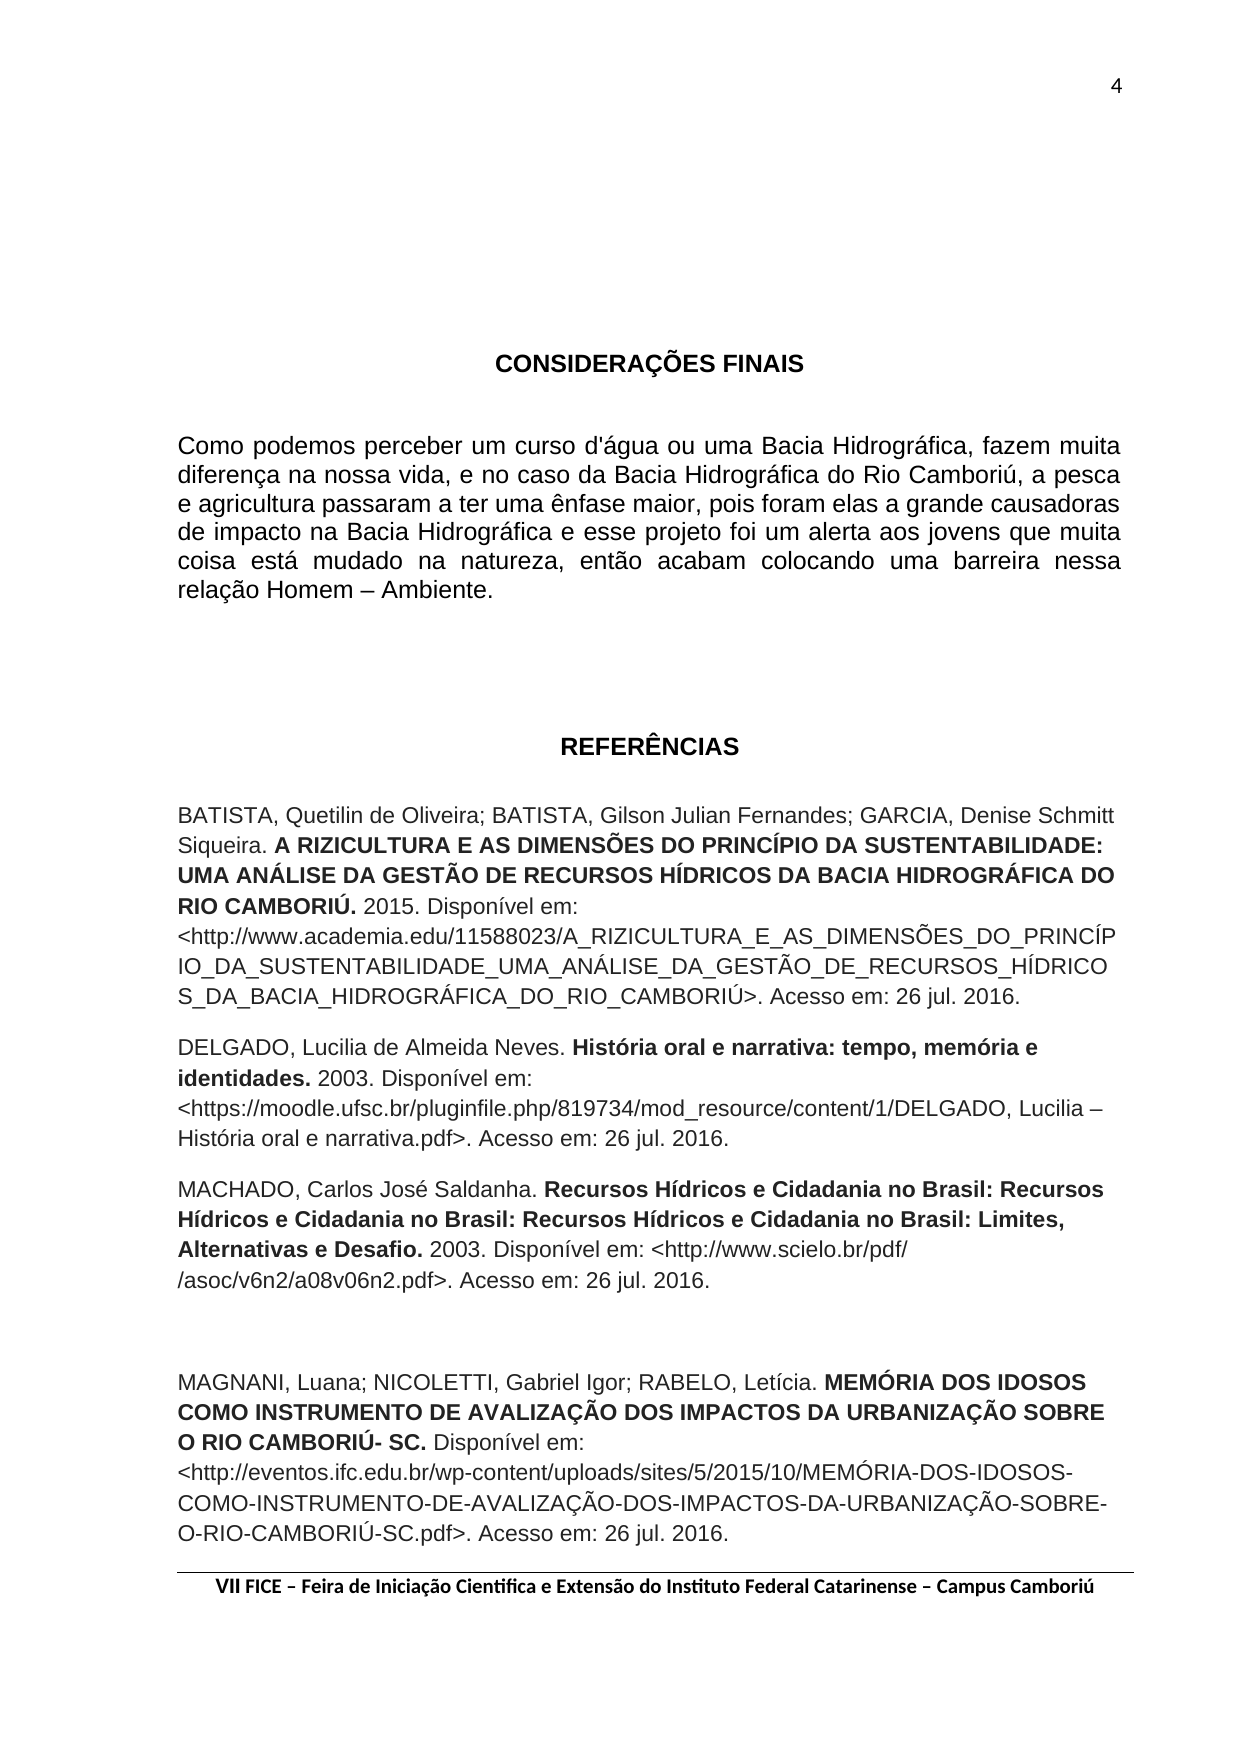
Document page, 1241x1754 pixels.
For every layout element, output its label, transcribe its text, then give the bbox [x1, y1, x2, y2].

text Como podemos perceber um curso d'água ou uma Bacia Hidrográfica, fazem muita diferença na nossa vida, e no caso da Bacia Hidrográfica do Rio Camboriú, a pesca e agricultura passaram a ter uma ênfase maior, pois foram elas a grande causadoras de impacto na Bacia Hidrográfica e esse projeto foi um alerta aos jovens que muita coisa está mudado na natureza, então acabam colocando uma barreira nessa relação Homem – Ambiente. [177, 431, 1122, 604]
text MAGNANI, Luana; NICOLETTI, Gabriel Igor; RABELO, Letícia. MEMÓRIA DOS IDOSOS COMO INSTRUMENTO DE AVALIZAÇÃO DOS IMPACTOS DA URBANIZAÇÃO SOBRE O RIO CAMBORIÚ- SC. Disponível em: <http://eventos.ifc.edu.br/wp-content/uploads/sites/5/2015/10/MEMÓRIA-DOS-IDOSOS-COMO-INSTRUMENTO-DE-AVALIZAÇÃO-DOS-IMPACTOS-DA-URBANIZAÇÃO-SOBRE-O-RIO-CAMBORIÚ-SC.pdf>. Acesso em: 26 jul. 2016. [177, 1369, 1122, 1546]
text BATISTA, Quetilin de Oliveira; BATISTA, Gilson Julian Fernandes; GARCIA, Denise Schmitt Siqueira. A RIZICULTURA E AS DIMENSÕES DO PRINCÍPIO DA SUSTENTABILIDADE: UMA ANÁLISE DA GESTÃO DE RECURSOS HÍDRICOS DA BACIA HIDROGRÁFICA DO RIO CAMBORIÚ. 2015. Disponível em: <http://www.academia.edu/11588023/A_RIZICULTURA_E_AS_DIMENSÕES_DO_PRINCÍPIO_DA_SUSTENTABILIDADE_UMA_ANÁLISE_DA_GESTÃO_DE_RECURSOS_HÍDRICOS_DA_BACIA_HIDROGRÁFICA_DO_RIO_CAMBORIÚ>. Acesso em: 26 jul. 2016. [177, 802, 1122, 1009]
text MACHADO, Carlos José Saldanha. Recursos Hídricos e Cidadania no Brasil: Recursos Hídricos e Cidadania no Brasil: Recursos Hídricos e Cidadania no Brasil: Limites, Alternativas e Desafio. 2003. Disponível em: <http://www.scielo.br/pdf/ /asoc/v6n2/a08v06n2.pdf>. Acesso em: 26 jul. 2016. [177, 1176, 1122, 1293]
text CONSIDERAÇÕES FINAIS [177, 349, 1122, 377]
text REFERÊNCIAS [177, 732, 1122, 761]
text DELGADO, Lucilia de Almeida Neves. História oral e narrativa: tempo, memória e identidades. 2003. Disponível em: <https://moodle.ufsc.br/pluginfile.php/819734/mod_resource/content/1/DELGADO, Lucilia – História oral e narrativa.pdf>. Acesso em: 26 jul. 2016. [177, 1034, 1122, 1151]
